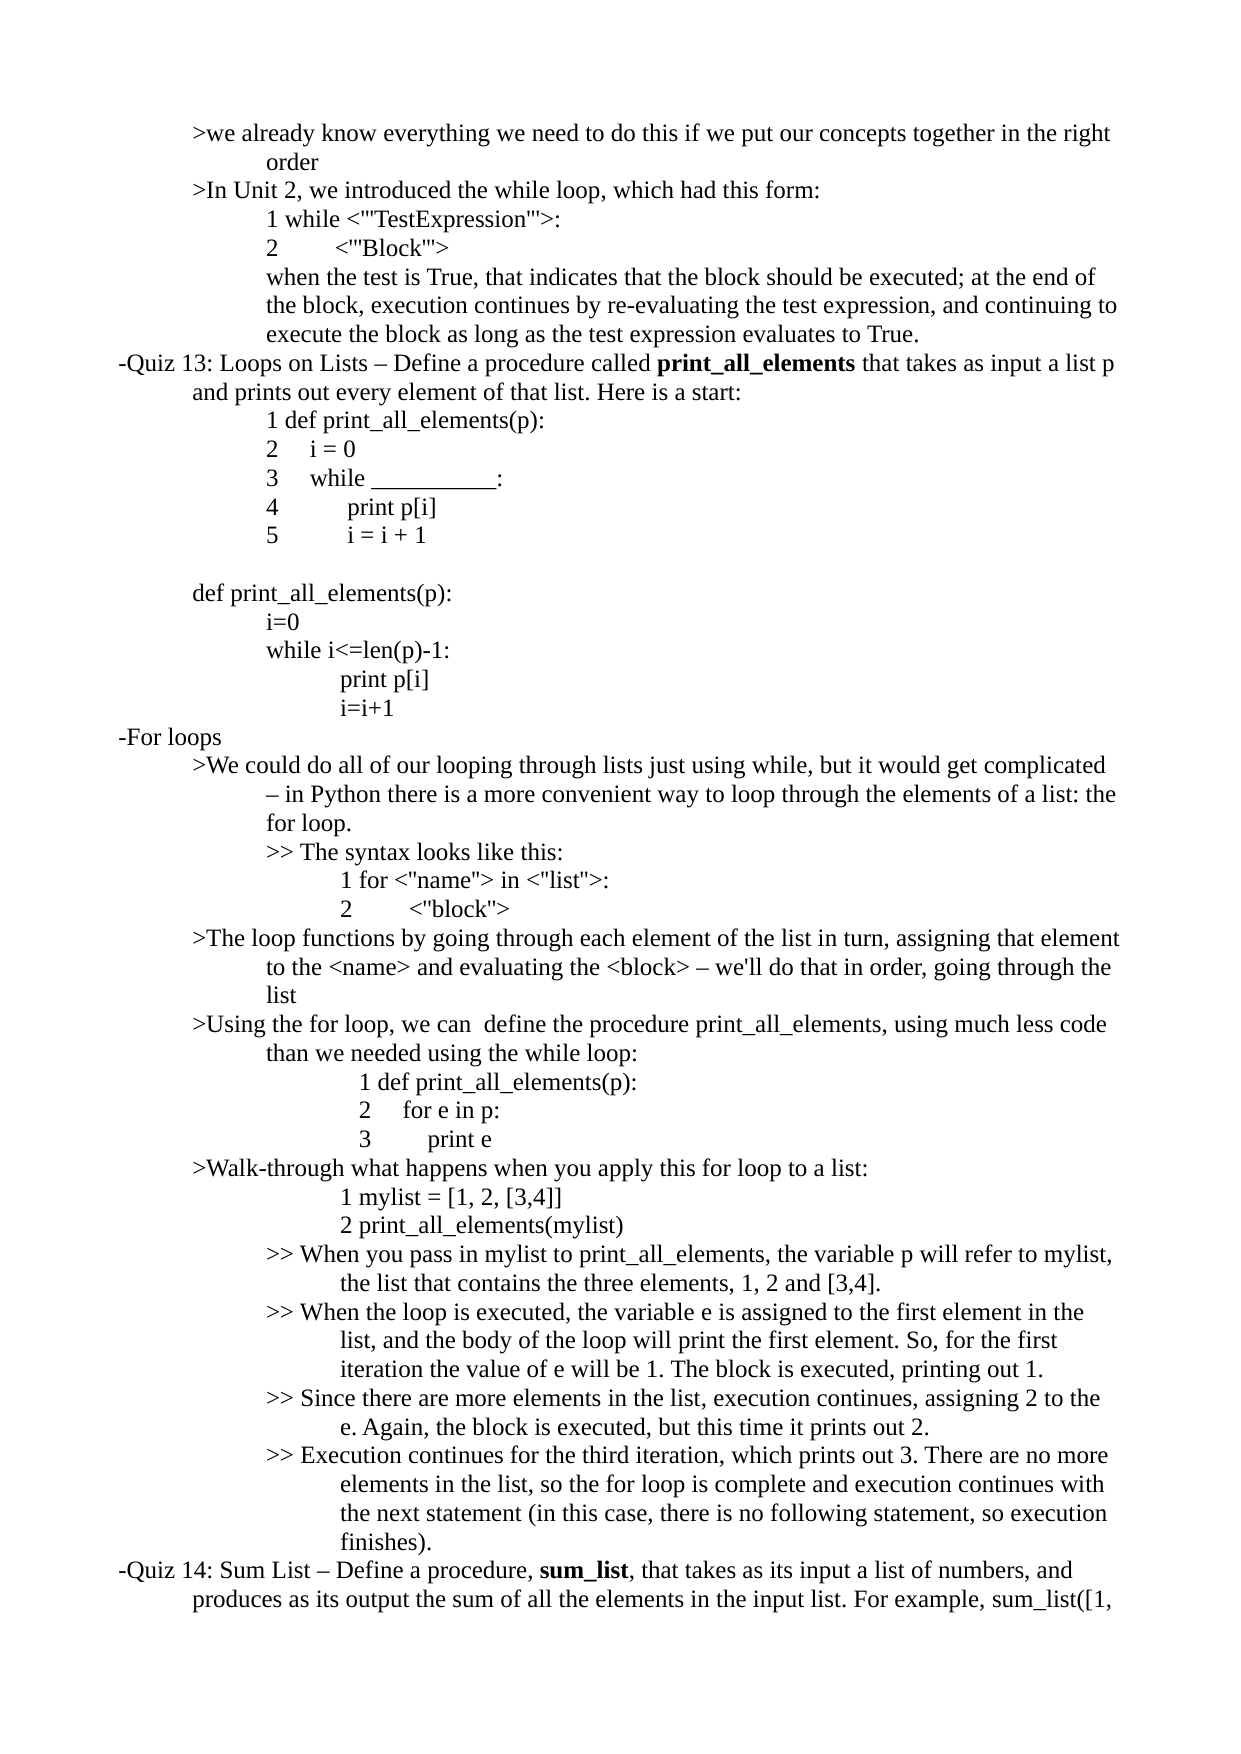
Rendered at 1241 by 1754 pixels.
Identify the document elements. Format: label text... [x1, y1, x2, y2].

text >The loop functions by going through each element of the list in turn, assigning that element to the <name> and evaluating the <block> – we'll do that in order, going through the list [118, 923, 1122, 1009]
text >Using the for loop, we can define the procedure print_all_elements, using much less code than we needed using the while loop: [118, 1009, 1122, 1067]
text >> Execution continues for the third iteration, which prints out 3. There are no more elements in the list, so the for loop is complete and execution continues with the next statement (in this case, there is no following statement, so execution finishes). [118, 1441, 1122, 1556]
text >> When you pass in mylist to print_all_elements, the variable p will refer to mylist, the list that contains the three elements, 1, 2 and [3,4]. [118, 1239, 1122, 1297]
text 1 for <''name''> in <''list''>: [118, 866, 1122, 894]
text -For loops [118, 722, 1122, 751]
text -Quiz 13: Loops on Lists – Define a procedure called print_all_elements that takes as input a list p and prints out every element of that list. Here is a start: [118, 348, 1122, 406]
text >we already know everything we need to do this if we put our concepts together in the right order [118, 118, 1122, 176]
text 3 print e [118, 1124, 1122, 1153]
text 2 <'''Block'''> [118, 233, 1122, 262]
text >We could do all of our looping through lists just using while, but it would get complicated – in Python there is a more convenient way to loop through the elements of a list: the for loop. [118, 751, 1122, 837]
text -Quiz 14: Sum List – Define a procedure, sum_list, that takes as its input a list of numbers, and produces as its output the sum of all the elements in the input list. For example, sum_list([1, [118, 1556, 1122, 1613]
text >In Unit 2, we introduced the while loop, which had this form: [118, 176, 1122, 204]
text >> Since there are more elements in the list, execution continues, assigning 2 to the e. Again, the block is executed, but this time it prints out 2. [118, 1383, 1122, 1441]
text >> When the loop is executed, the variable e is assigned to the first element in the list, and the body of the loop will print the first element. So, for the first iteration the value of e will be 1. The block is executed, printing out 1. [118, 1297, 1122, 1383]
text 2 i = 0 [118, 434, 1122, 463]
text print p[i] [118, 664, 1122, 693]
text while i<=len(p)-1: [118, 636, 1122, 664]
text 4 print p[i] [118, 492, 1122, 521]
text >Walk-through what happens when you apply this for loop to a list: [118, 1153, 1122, 1182]
text 2 <''block''> [118, 894, 1122, 923]
text >> The syntax looks like this: [118, 837, 1122, 866]
text 2 print_all_elements(mylist) [118, 1211, 1122, 1239]
text 1 def print_all_elements(p): [118, 406, 1122, 434]
text when the test is True, that indicates that the block should be executed; at the end of the block, execution continues by re-evaluating the test expression, and continuing to execute the block as long as the test expression evaluates to True. [118, 262, 1122, 348]
text def print_all_elements(p): [118, 578, 1122, 607]
text 1 mylist = [1, 2, [3,4]] [118, 1182, 1122, 1211]
text 1 def print_all_elements(p): [118, 1067, 1122, 1096]
text i=i+1 [118, 693, 1122, 722]
text 2 for e in p: [118, 1096, 1122, 1124]
text i=0 [118, 607, 1122, 636]
text 1 while <'''TestExpression'''>: [118, 204, 1122, 233]
text 5 i = i + 1 [118, 521, 1122, 549]
text 3 while __________: [118, 463, 1122, 492]
